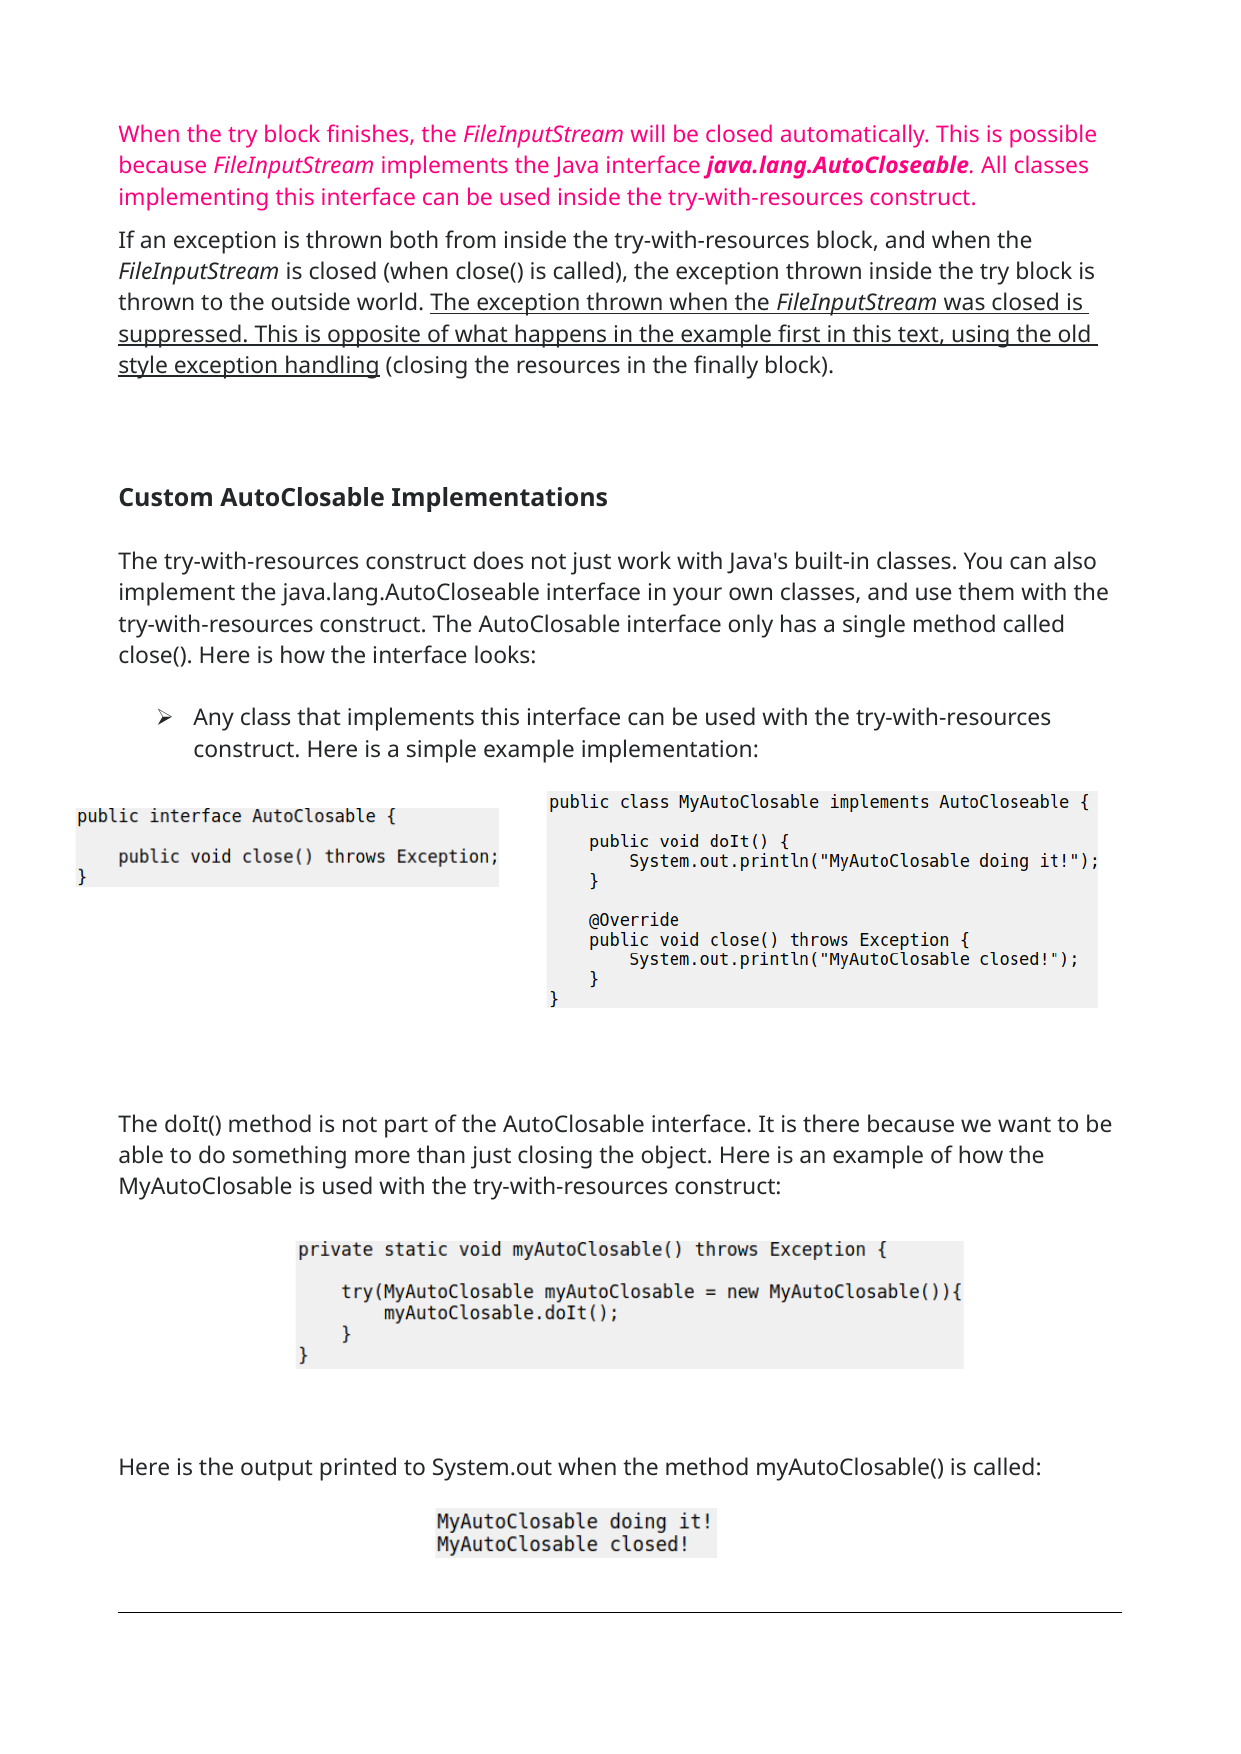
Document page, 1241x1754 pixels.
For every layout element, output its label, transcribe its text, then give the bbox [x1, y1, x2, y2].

text Here is the output printed to System.out when the method myAutoClosable() is called: [118, 1451, 1122, 1482]
picture [75, 808, 499, 887]
list Any class that implements this interface can be used with the try-with-resources construct. Here is a simple example implementation: [156, 701, 1122, 764]
text The try-with-resources construct does not just work with Java's built-in classes. You can also implement the java.lang.AutoCloseable interface in your own classes, and use them with the try-with-resources construct. The AutoClosable interface only has a single method called close(). Here is how the interface looks: [118, 545, 1122, 670]
picture [295, 1241, 964, 1369]
text If an exception is thrown both from inside the try-with-resources block, and when the FileInputStream is closed (when close() is called), the exception thrown inside the try block is thrown to the outside world. The exception thrown when the FileInputStream was closed is suppressed. This is opposite of what happens in the example first in this text, using the old style exception handling (closing the resources in the finally block). [118, 224, 1122, 380]
text Custom AutoClosable Implementations [118, 480, 1122, 514]
picture [435, 1508, 718, 1558]
picture [546, 791, 1098, 1008]
text The doIt() method is not part of the AutoClosable interface. It is there because we want to be able to do something more than just closing the object. Here is an example of how the MyAutoClosable is used with the try-with-resources construct: [118, 1107, 1122, 1201]
text When the try block finishes, the FileInputStream will be closed automatically. This is possible because FileInputStream implements the Java interface java.lang.AutoCloseable. All classes implementing this interface can be used inside the try-with-resources construct. [118, 118, 1122, 212]
